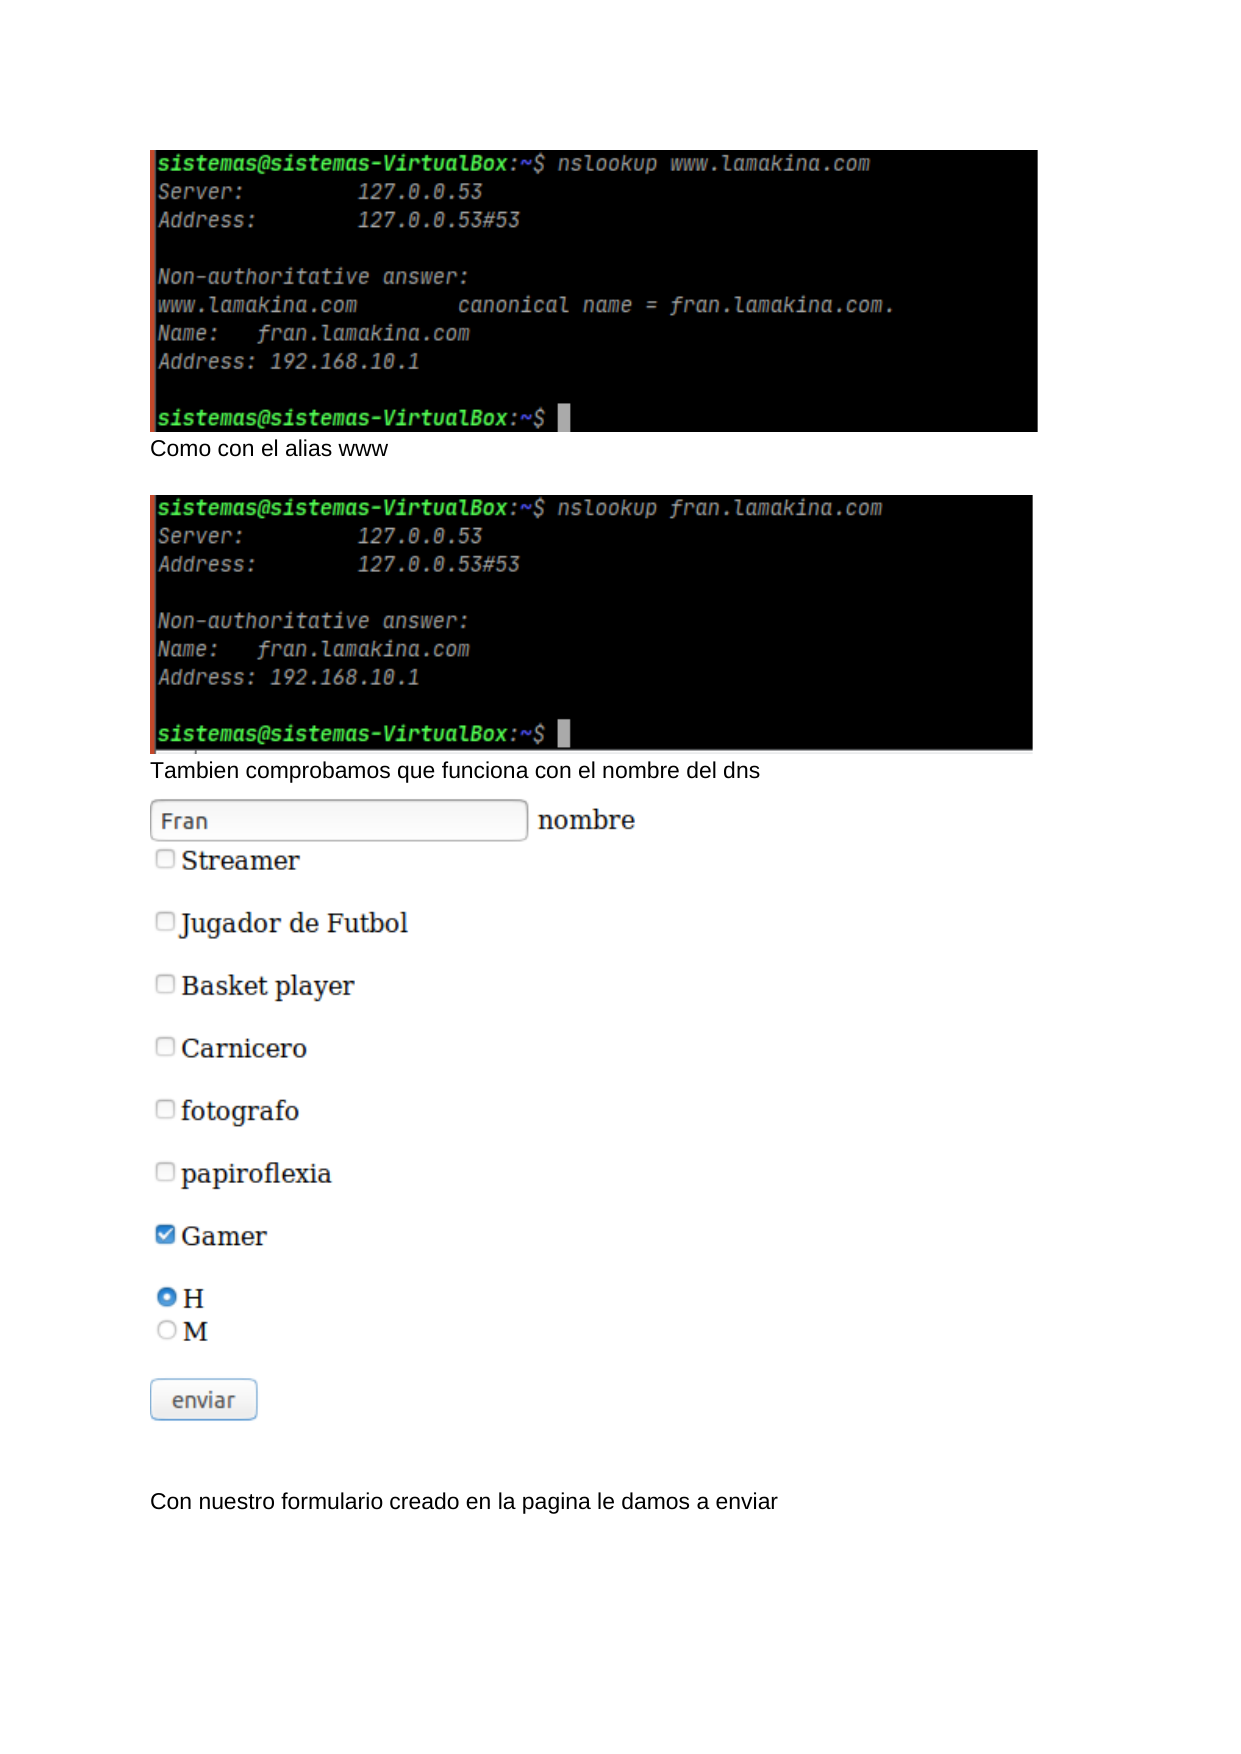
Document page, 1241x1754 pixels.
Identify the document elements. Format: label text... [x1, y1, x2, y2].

picture [150, 787, 839, 1485]
text Como con el alias www [150, 435, 1090, 461]
text Tambien comprobamos que funciona con el nombre del dns [150, 757, 1090, 783]
text Con nuestro formulario creado en la pagina le damos a enviar [150, 1488, 1090, 1514]
picture [150, 495, 1033, 754]
picture [150, 150, 1038, 432]
